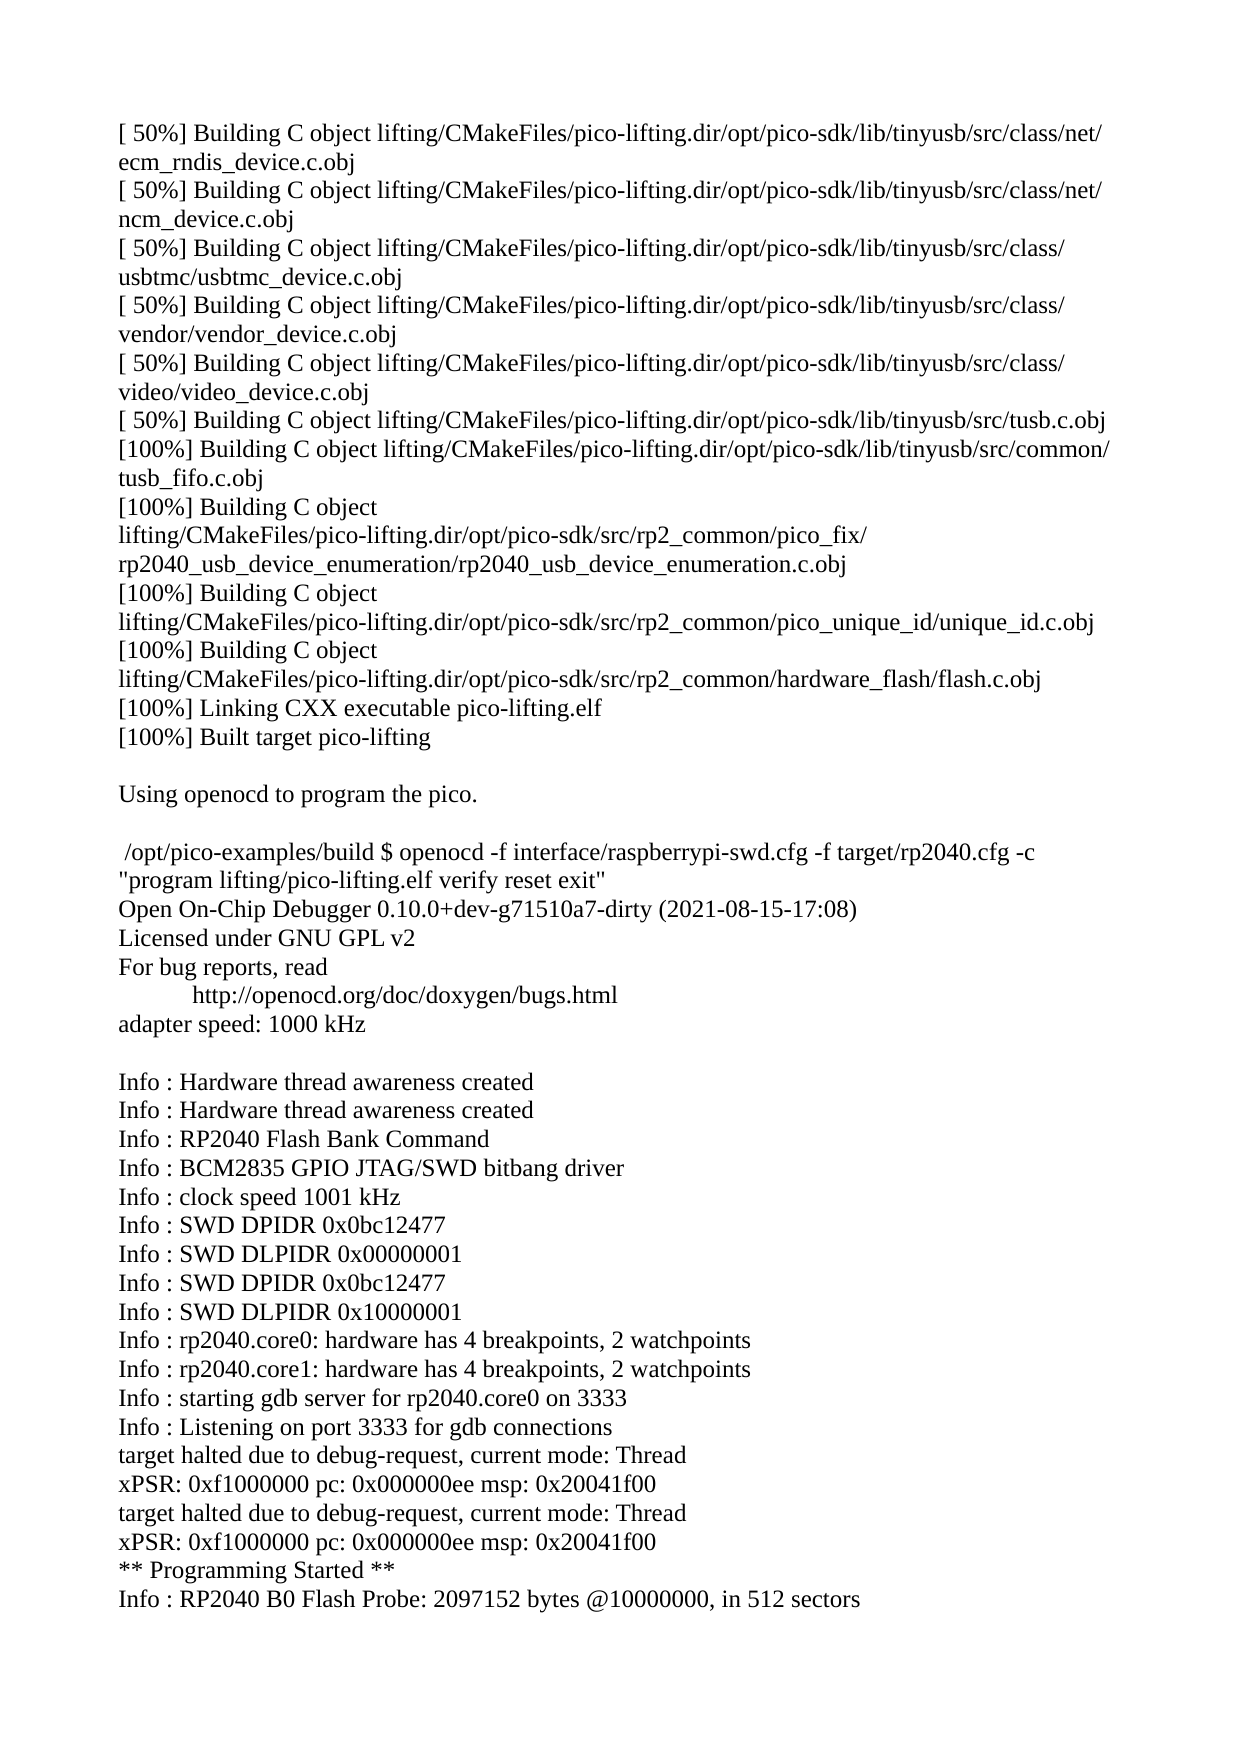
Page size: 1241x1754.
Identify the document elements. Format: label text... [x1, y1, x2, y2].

text [100%] Building C object lifting/CMakeFiles/pico-lifting.dir/opt/pico-sdk/src/rp2_common/pico_unique_id/unique_id.c.obj [118, 578, 1122, 636]
text [ 50%] Building C object lifting/CMakeFiles/pico-lifting.dir/opt/pico-sdk/lib/tinyusb/src/class/net/ncm_device.c.obj [118, 176, 1122, 233]
text Open On-Chip Debugger 0.10.0+dev-g71510a7-dirty (2021-08-15-17:08) [118, 894, 1122, 923]
text /opt/pico-examples/build $ openocd -f interface/raspberrypi-swd.cfg -f target/rp2040.cfg -c "program lifting/pico-lifting.elf verify reset exit" [118, 837, 1122, 894]
text [ 50%] Building C object lifting/CMakeFiles/pico-lifting.dir/opt/pico-sdk/lib/tinyusb/src/class/usbtmc/usbtmc_device.c.obj [118, 233, 1122, 291]
text Info : rp2040.core1: hardware has 4 breakpoints, 2 watchpoints [118, 1354, 1122, 1383]
text target halted due to debug-request, current mode: Thread [118, 1441, 1122, 1469]
text [ 50%] Building C object lifting/CMakeFiles/pico-lifting.dir/opt/pico-sdk/lib/tinyusb/src/tusb.c.obj [118, 406, 1122, 434]
text [100%] Building C object lifting/CMakeFiles/pico-lifting.dir/opt/pico-sdk/lib/tinyusb/src/common/tusb_fifo.c.obj [118, 434, 1122, 492]
text Info : SWD DLPIDR 0x10000001 [118, 1297, 1122, 1326]
text ** Programming Started ** [118, 1556, 1122, 1584]
text Info : clock speed 1001 kHz [118, 1182, 1122, 1211]
text Info : Hardware thread awareness created [118, 1067, 1122, 1096]
text Info : rp2040.core0: hardware has 4 breakpoints, 2 watchpoints [118, 1326, 1122, 1354]
text http://openocd.org/doc/doxygen/bugs.html [118, 981, 1122, 1009]
text Info : SWD DPIDR 0x0bc12477 [118, 1268, 1122, 1297]
text Using openocd to program the pico. [118, 779, 1122, 808]
text For bug reports, read [118, 952, 1122, 981]
text Info : BCM2835 GPIO JTAG/SWD bitbang driver [118, 1153, 1122, 1182]
text Info : Listening on port 3333 for gdb connections [118, 1412, 1122, 1441]
text adapter speed: 1000 kHz [118, 1009, 1122, 1038]
text Info : SWD DPIDR 0x0bc12477 [118, 1211, 1122, 1239]
text [ 50%] Building C object lifting/CMakeFiles/pico-lifting.dir/opt/pico-sdk/lib/tinyusb/src/class/video/video_device.c.obj [118, 348, 1122, 406]
text Licensed under GNU GPL v2 [118, 923, 1122, 952]
text Info : Hardware thread awareness created [118, 1096, 1122, 1124]
text Info : RP2040 Flash Bank Command [118, 1124, 1122, 1153]
text xPSR: 0xf1000000 pc: 0x000000ee msp: 0x20041f00 [118, 1469, 1122, 1498]
text [100%] Linking CXX executable pico-lifting.elf [118, 693, 1122, 722]
text Info : SWD DLPIDR 0x00000001 [118, 1239, 1122, 1268]
text [100%] Building C object lifting/CMakeFiles/pico-lifting.dir/opt/pico-sdk/src/rp2_common/hardware_flash/flash.c.obj [118, 636, 1122, 693]
text Info : RP2040 B0 Flash Probe: 2097152 bytes @10000000, in 512 sectors [118, 1584, 1122, 1613]
text [ 50%] Building C object lifting/CMakeFiles/pico-lifting.dir/opt/pico-sdk/lib/tinyusb/src/class/vendor/vendor_device.c.obj [118, 291, 1122, 348]
text Info : starting gdb server for rp2040.core0 on 3333 [118, 1383, 1122, 1412]
text xPSR: 0xf1000000 pc: 0x000000ee msp: 0x20041f00 [118, 1527, 1122, 1556]
text [100%] Building C object lifting/CMakeFiles/pico-lifting.dir/opt/pico-sdk/src/rp2_common/pico_fix/rp2040_usb_device_enumeration/rp2040_usb_device_enumeration.c.obj [118, 492, 1122, 578]
text [ 50%] Building C object lifting/CMakeFiles/pico-lifting.dir/opt/pico-sdk/lib/tinyusb/src/class/net/ecm_rndis_device.c.obj [118, 118, 1122, 176]
text [100%] Built target pico-lifting [118, 722, 1122, 751]
text target halted due to debug-request, current mode: Thread [118, 1498, 1122, 1527]
